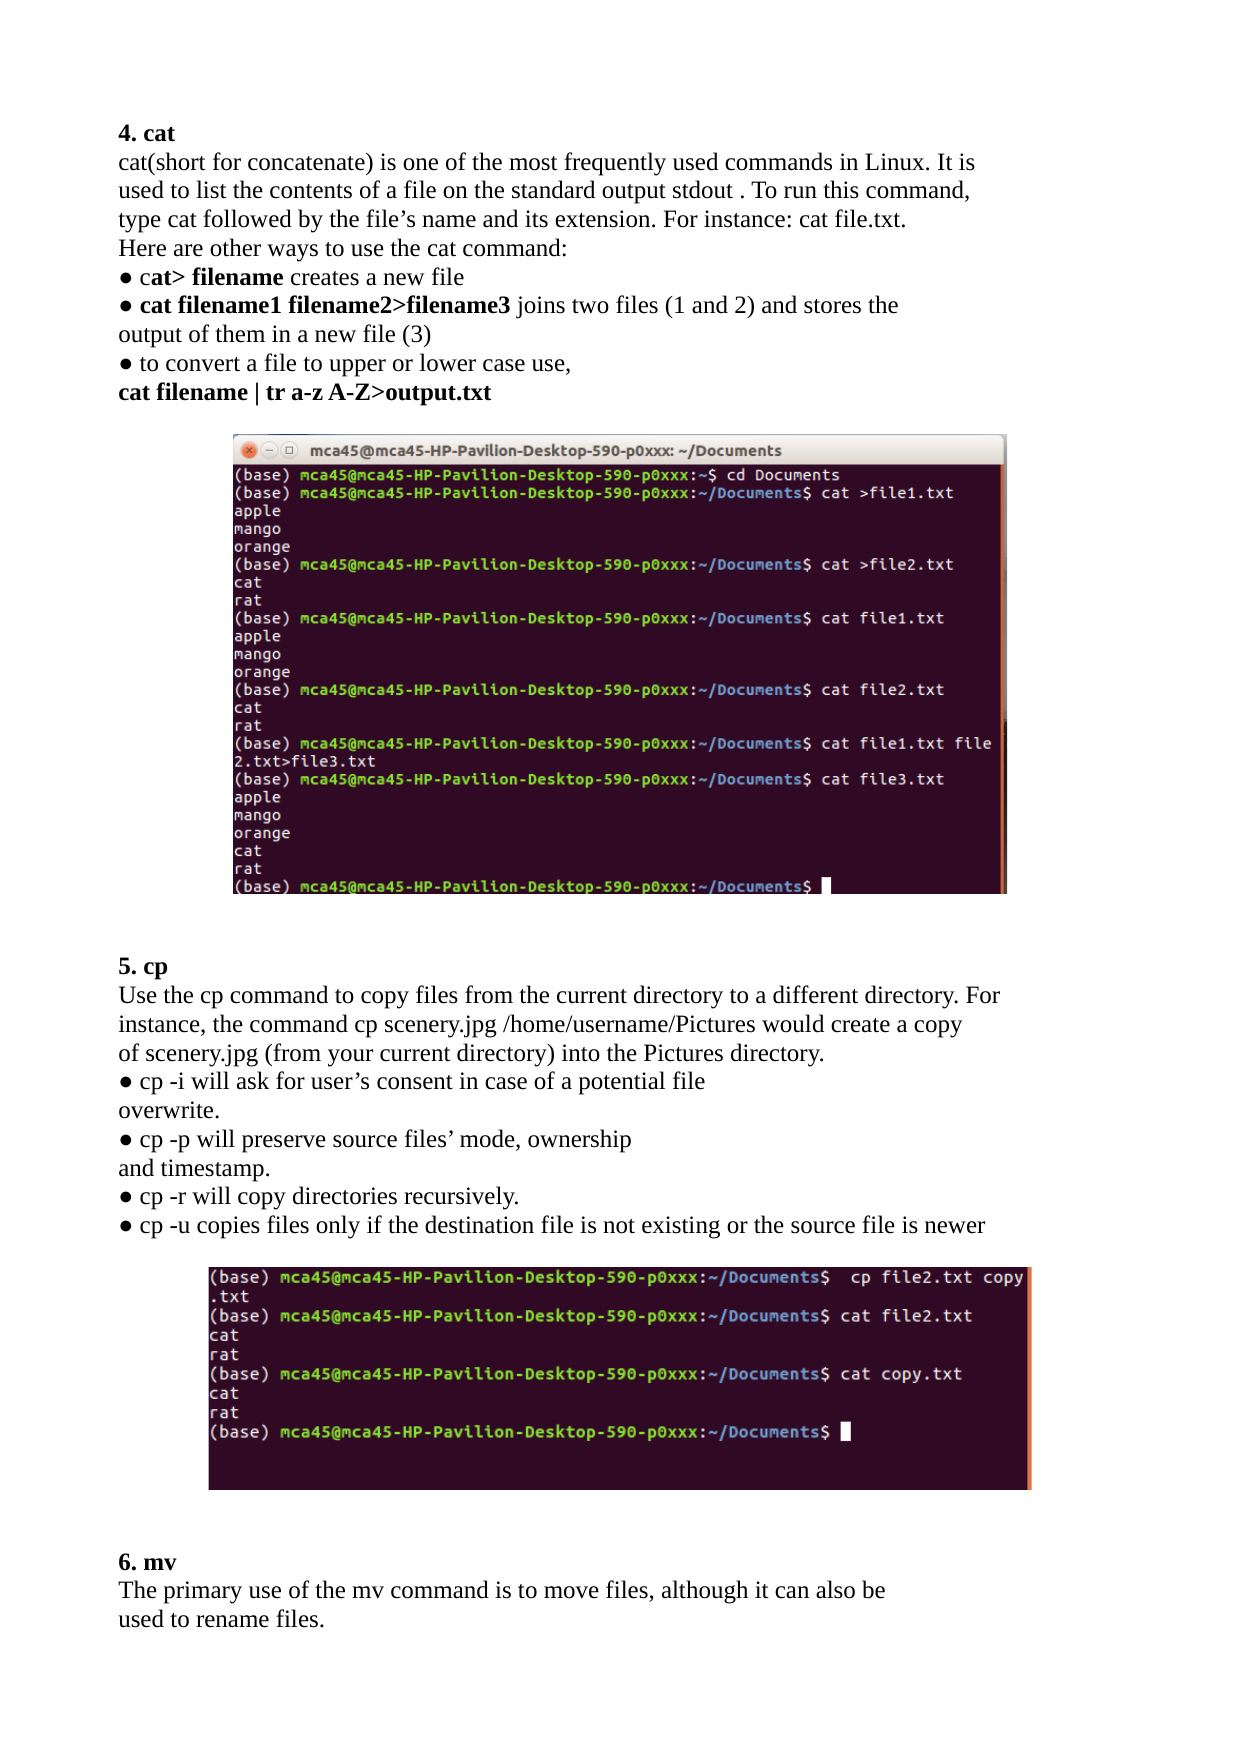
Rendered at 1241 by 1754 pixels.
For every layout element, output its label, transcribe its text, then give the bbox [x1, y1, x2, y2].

text ● cp -p will preserve source files’ mode, ownership [118, 1124, 1122, 1153]
text used to list the contents of a file on the standard output stdout . To run this command, [118, 176, 1122, 204]
text ● to convert a file to upper or lower case use, [118, 348, 1122, 377]
text Here are other ways to use the cat command: [118, 233, 1122, 262]
text ● cp -u copies files only if the destination file is not existing or the source file is newer [118, 1210, 1122, 1239]
text ● cat> filename creates a new file [118, 262, 1122, 291]
text cat filename | tr a-z A-Z>output.txt [118, 377, 1122, 406]
text overwrite. [118, 1095, 1122, 1124]
picture [208, 1267, 1032, 1490]
text and timestamp. [118, 1153, 1122, 1181]
text 4. cat [118, 118, 1122, 147]
text 6. mv [118, 1547, 1122, 1575]
text of scenery.jpg (from your current directory) into the Pictures directory. [118, 1038, 1122, 1066]
text ● cp -r will copy directories recursively. [118, 1181, 1122, 1210]
text used to rename files. [118, 1604, 1122, 1633]
text instance, the command cp scenery.jpg /home/username/Pictures would create a copy [118, 1009, 1122, 1038]
text ● cat filename1 filename2>filename3 joins two files (1 and 2) and stores the [118, 291, 1122, 319]
text ● cp -i will ask for user’s consent in case of a potential file [118, 1066, 1122, 1095]
text The primary use of the mv command is to move files, although it can also be [118, 1575, 1122, 1604]
text output of them in a new file (3) [118, 319, 1122, 348]
text Use the cp command to copy files from the current directory to a different directory. For [118, 980, 1122, 1009]
text cat(short for concatenate) is one of the most frequently used commands in Linux. It is [118, 147, 1122, 176]
text type cat followed by the file’s name and its extension. For instance: cat file.txt. [118, 204, 1122, 233]
text 5. cp [118, 951, 1122, 980]
picture [233, 434, 1008, 894]
